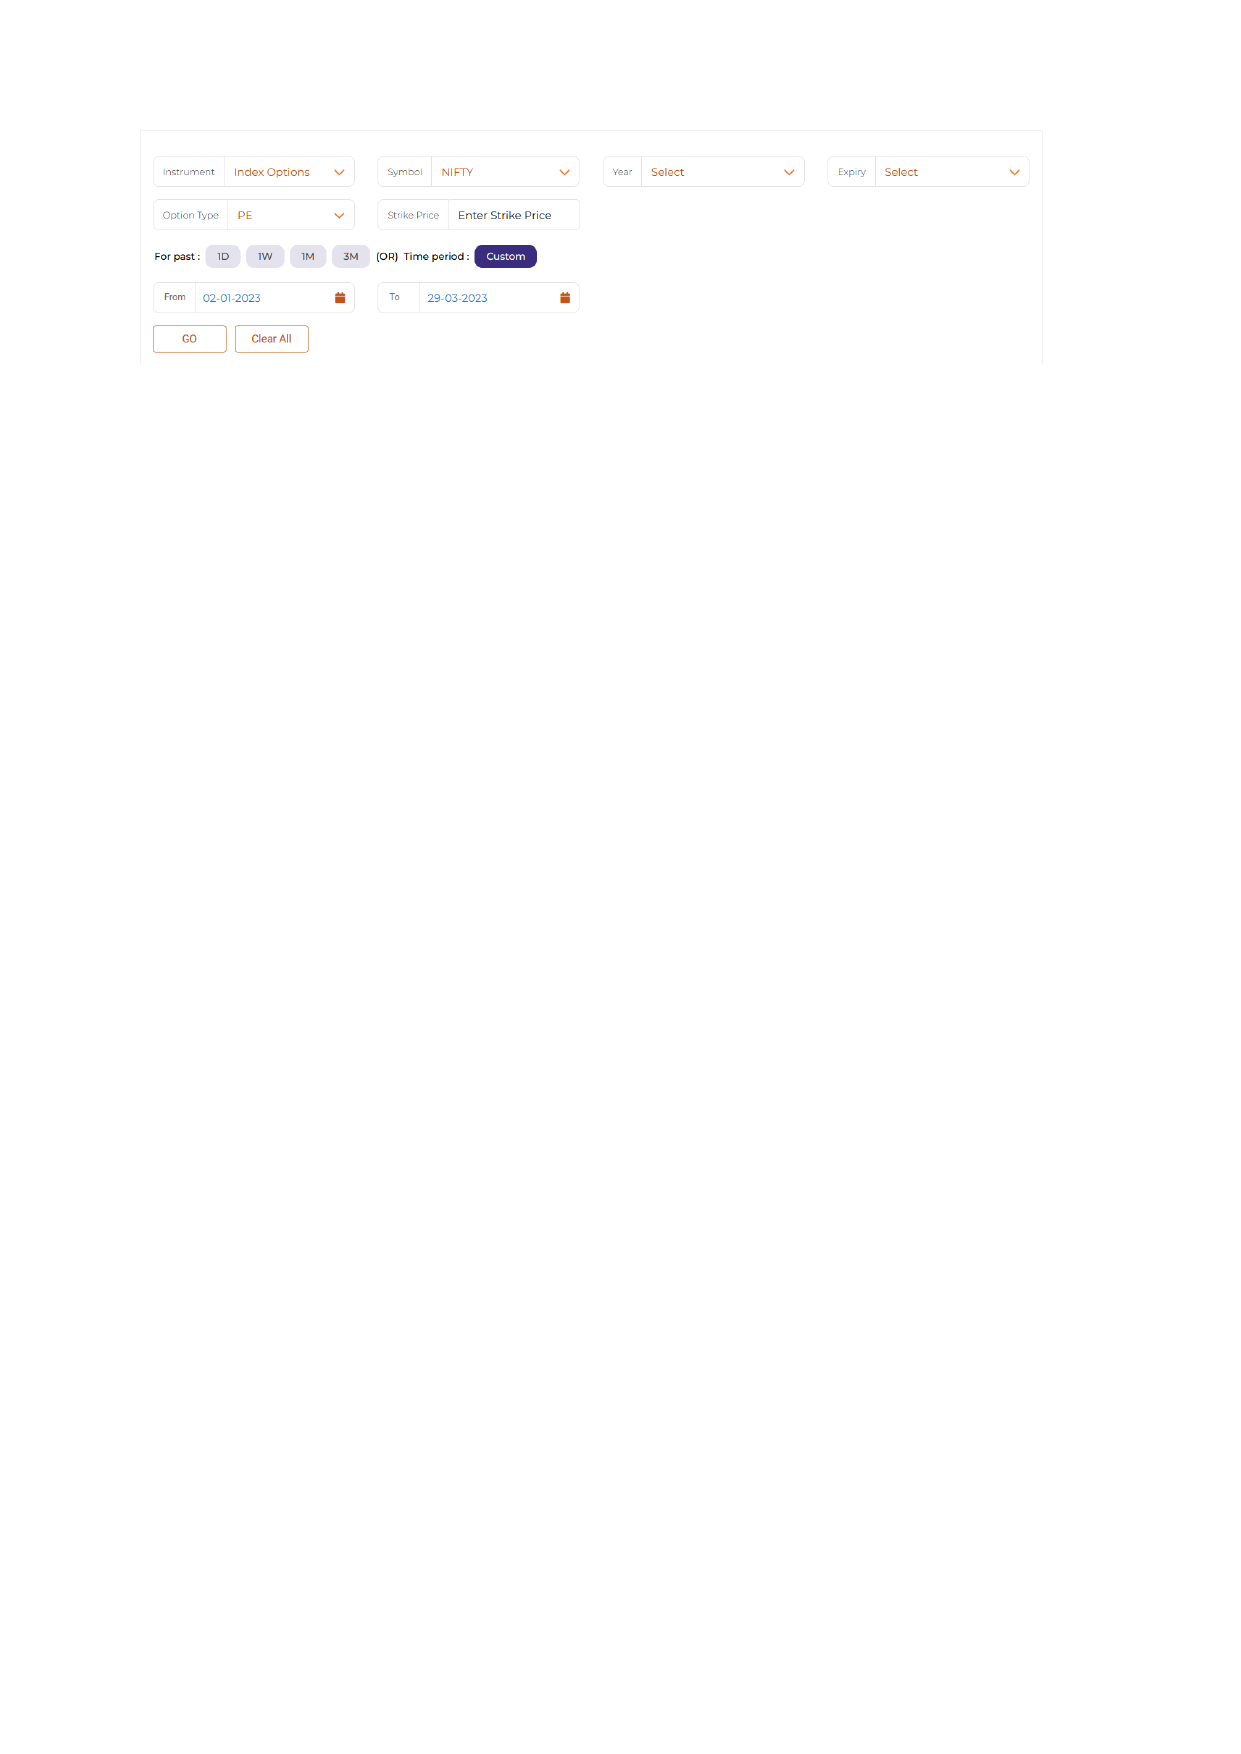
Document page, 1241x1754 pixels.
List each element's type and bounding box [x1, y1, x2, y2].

picture [118, 118, 1123, 364]
